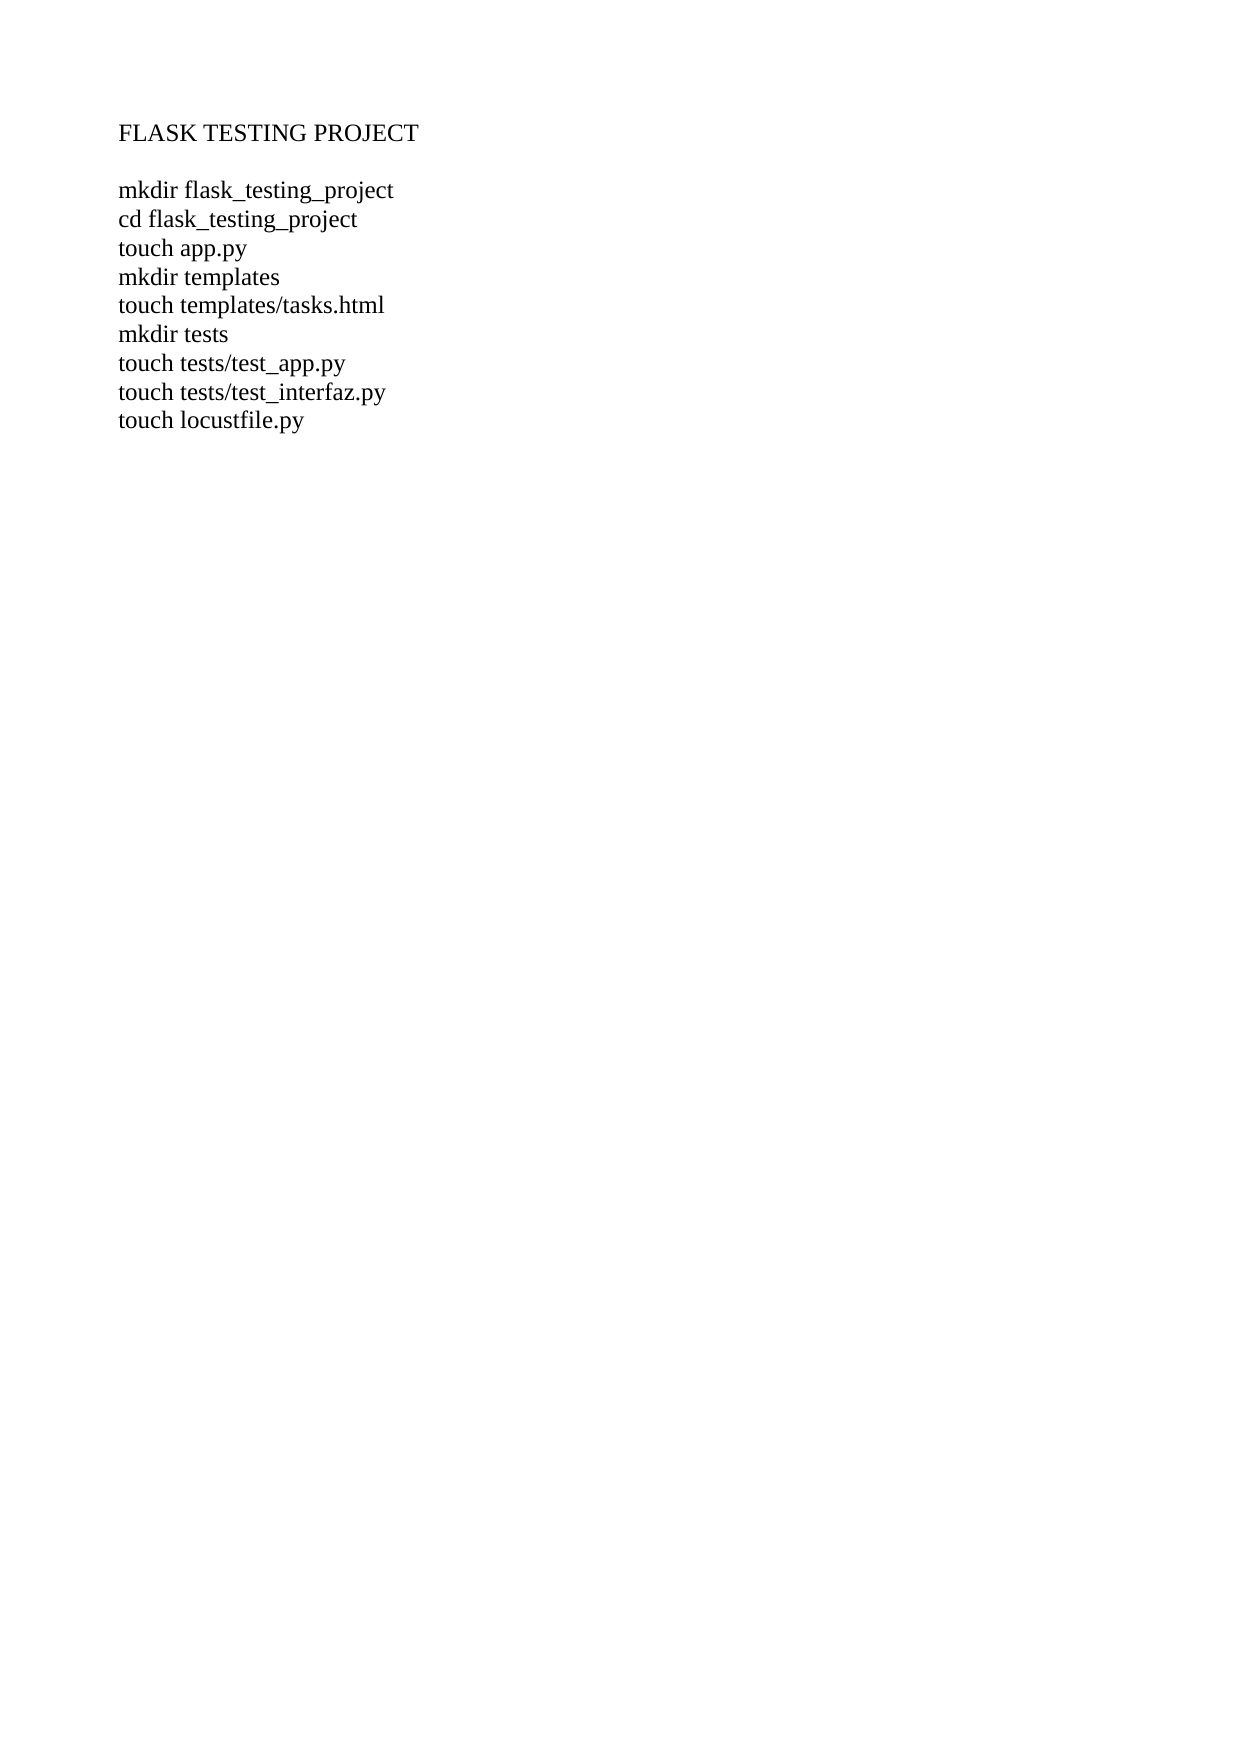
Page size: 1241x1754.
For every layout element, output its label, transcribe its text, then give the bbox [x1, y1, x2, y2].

text touch app.py [118, 233, 1122, 262]
text touch tests/test_interfaz.py [118, 377, 1122, 406]
text mkdir templates [118, 262, 1122, 291]
text touch locustfile.py [118, 406, 1122, 434]
text touch tests/test_app.py [118, 348, 1122, 377]
text touch templates/tasks.html [118, 291, 1122, 319]
text mkdir tests [118, 319, 1122, 348]
text cd flask_testing_project [118, 204, 1122, 233]
text FLASK TESTING PROJECT [118, 118, 1122, 147]
text mkdir flask_testing_project [118, 176, 1122, 204]
